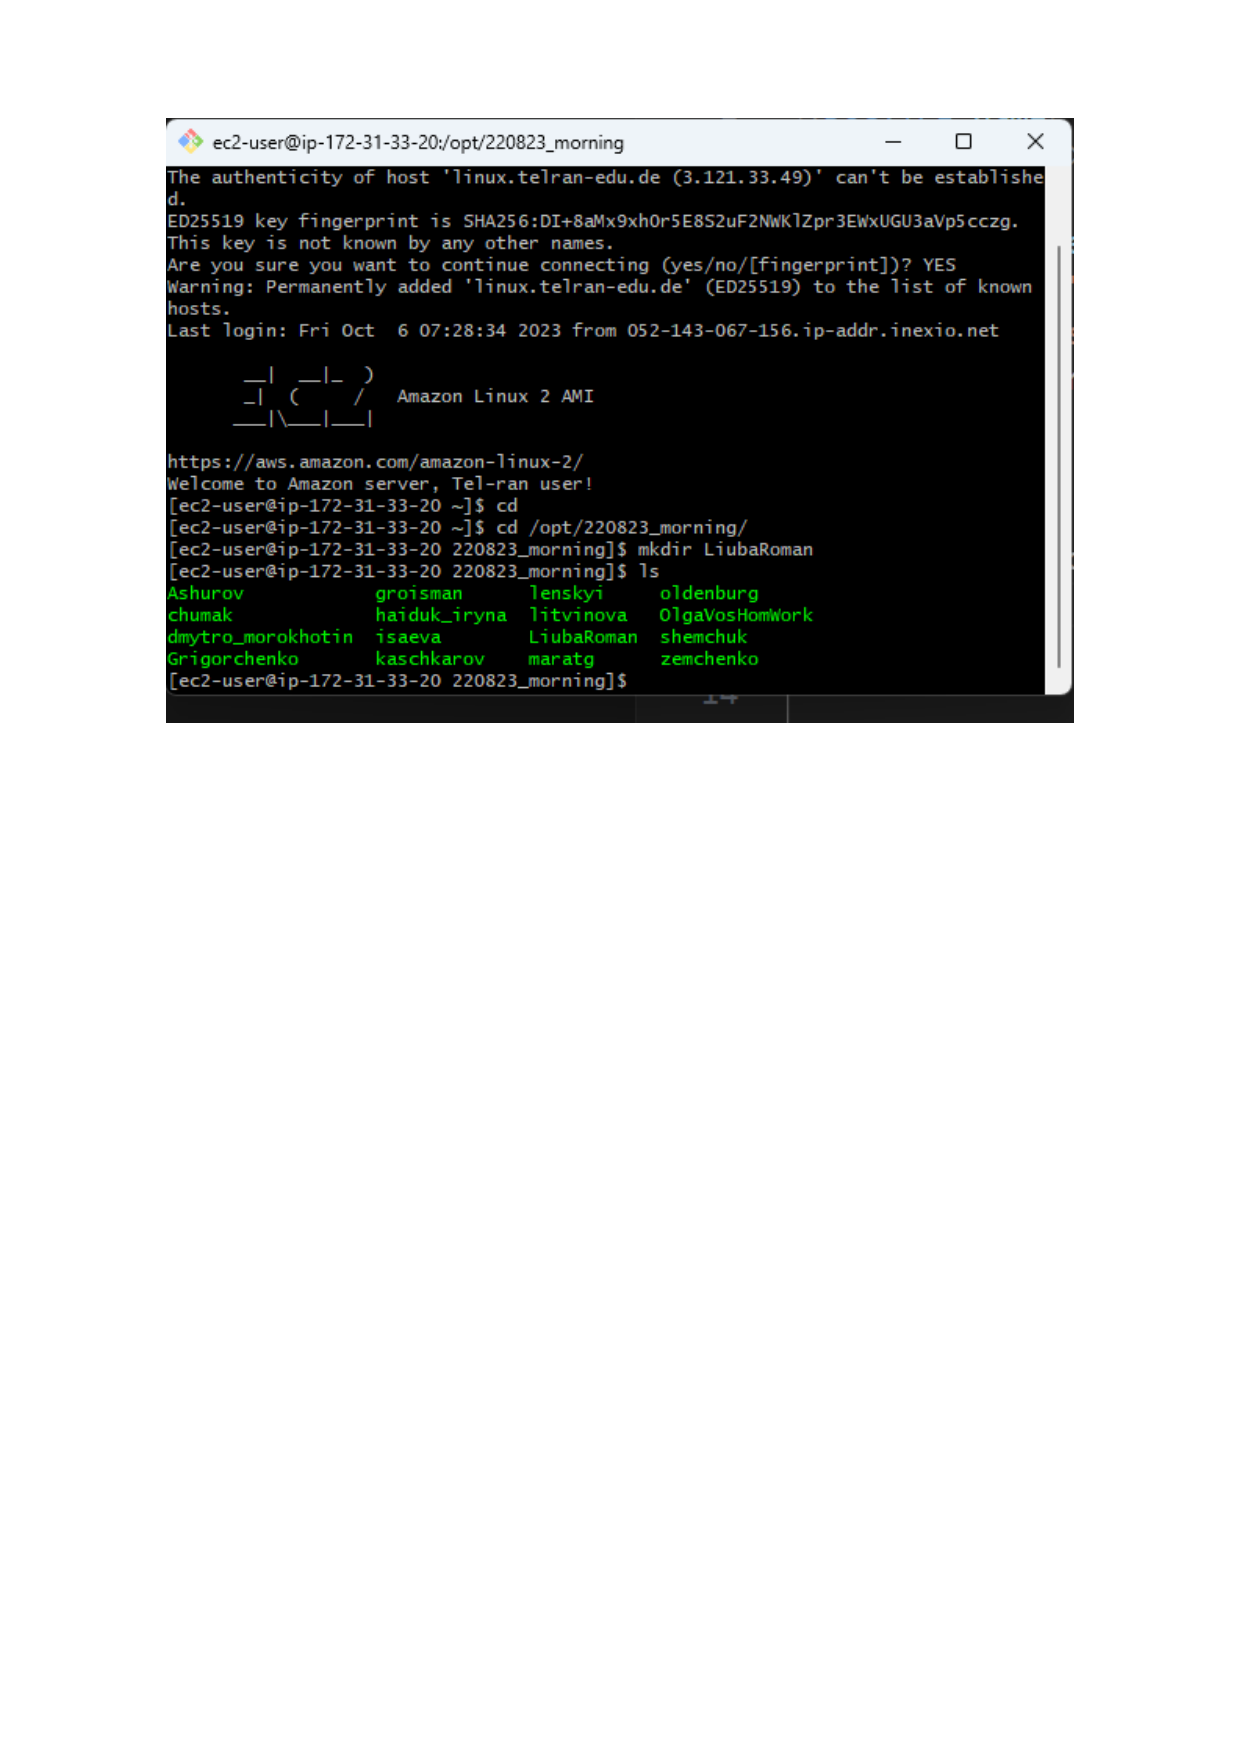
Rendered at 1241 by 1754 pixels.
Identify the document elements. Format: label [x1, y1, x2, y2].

picture [166, 118, 1074, 723]
